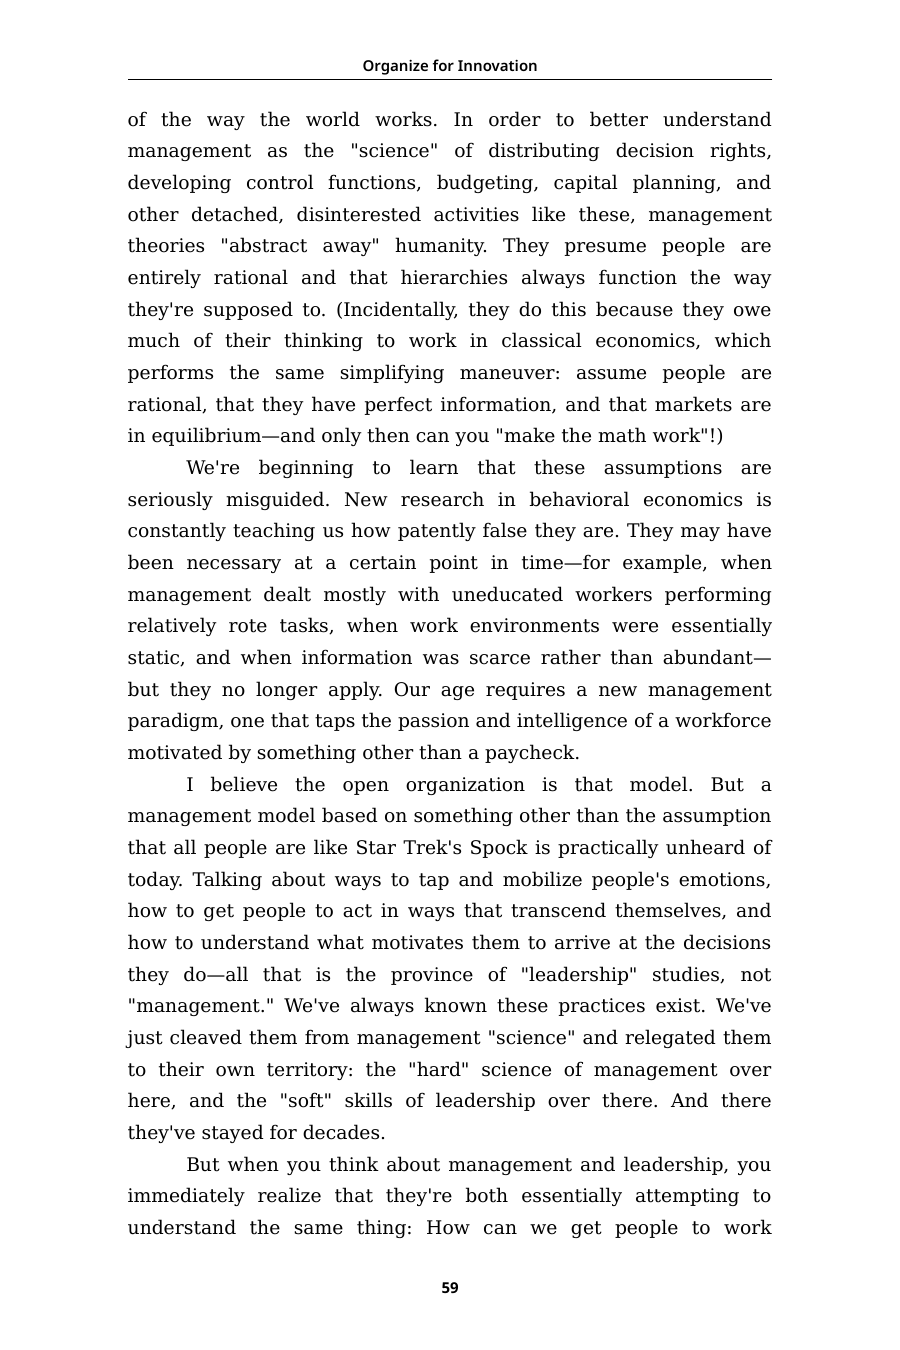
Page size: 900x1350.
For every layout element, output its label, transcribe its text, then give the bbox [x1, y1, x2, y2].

text I believe the open organization is that model. But a management model based on something other than the assumption that all people are like Star Trek's Spock is practically unheard of today. Talking about ways to tap and mobilize people's emotions, how to get people to act in ways that transcend themselves, and how to understand what motivates them to arrive at the decisions they do—all that is the province of "leadership" studies, not "management." We've always known these practices exist. We've just cleaved them from management "science" and relegated them to their own territory: the "hard" science of management over here, and the "soft" skills of leadership over there. And there they've stayed for decades. [127, 774, 772, 1144]
text We're beginning to learn that these assumptions are seriously misguided. New research in behavioral economics is constantly teaching us how patently false they are. They may have been necessary at a certain point in time—for example, when management dealt mostly with uneducated workers performing relatively rote tasks, when work environments were essentially static, and when information was scarce rather than abundant—but they no longer apply. Our age requires a new management paradigm, one that taps the passion and intelligence of a workforce motivated by something other than a paycheck. [127, 457, 772, 764]
text But when you think about management and leadership, you immediately realize that they're both essentially attempting to understand the same thing: How can we get people to work [127, 1154, 772, 1239]
text of the way the world works. In order to better understand management as the "science" of distributing decision rights, developing control functions, budgeting, capital planning, and other detached, disinterested activities like these, management theories "abstract away" humanity. They presume people are entirely rational and that hierarchies always function the way they're supposed to. (Incidentally, they do this because they owe much of their thinking to work in classical economics, which performs the same simplifying maneuver: assume people are rational, that they have perfect information, and that markets are in equilibrium—and only then can you "make the math work"!) [127, 109, 772, 447]
